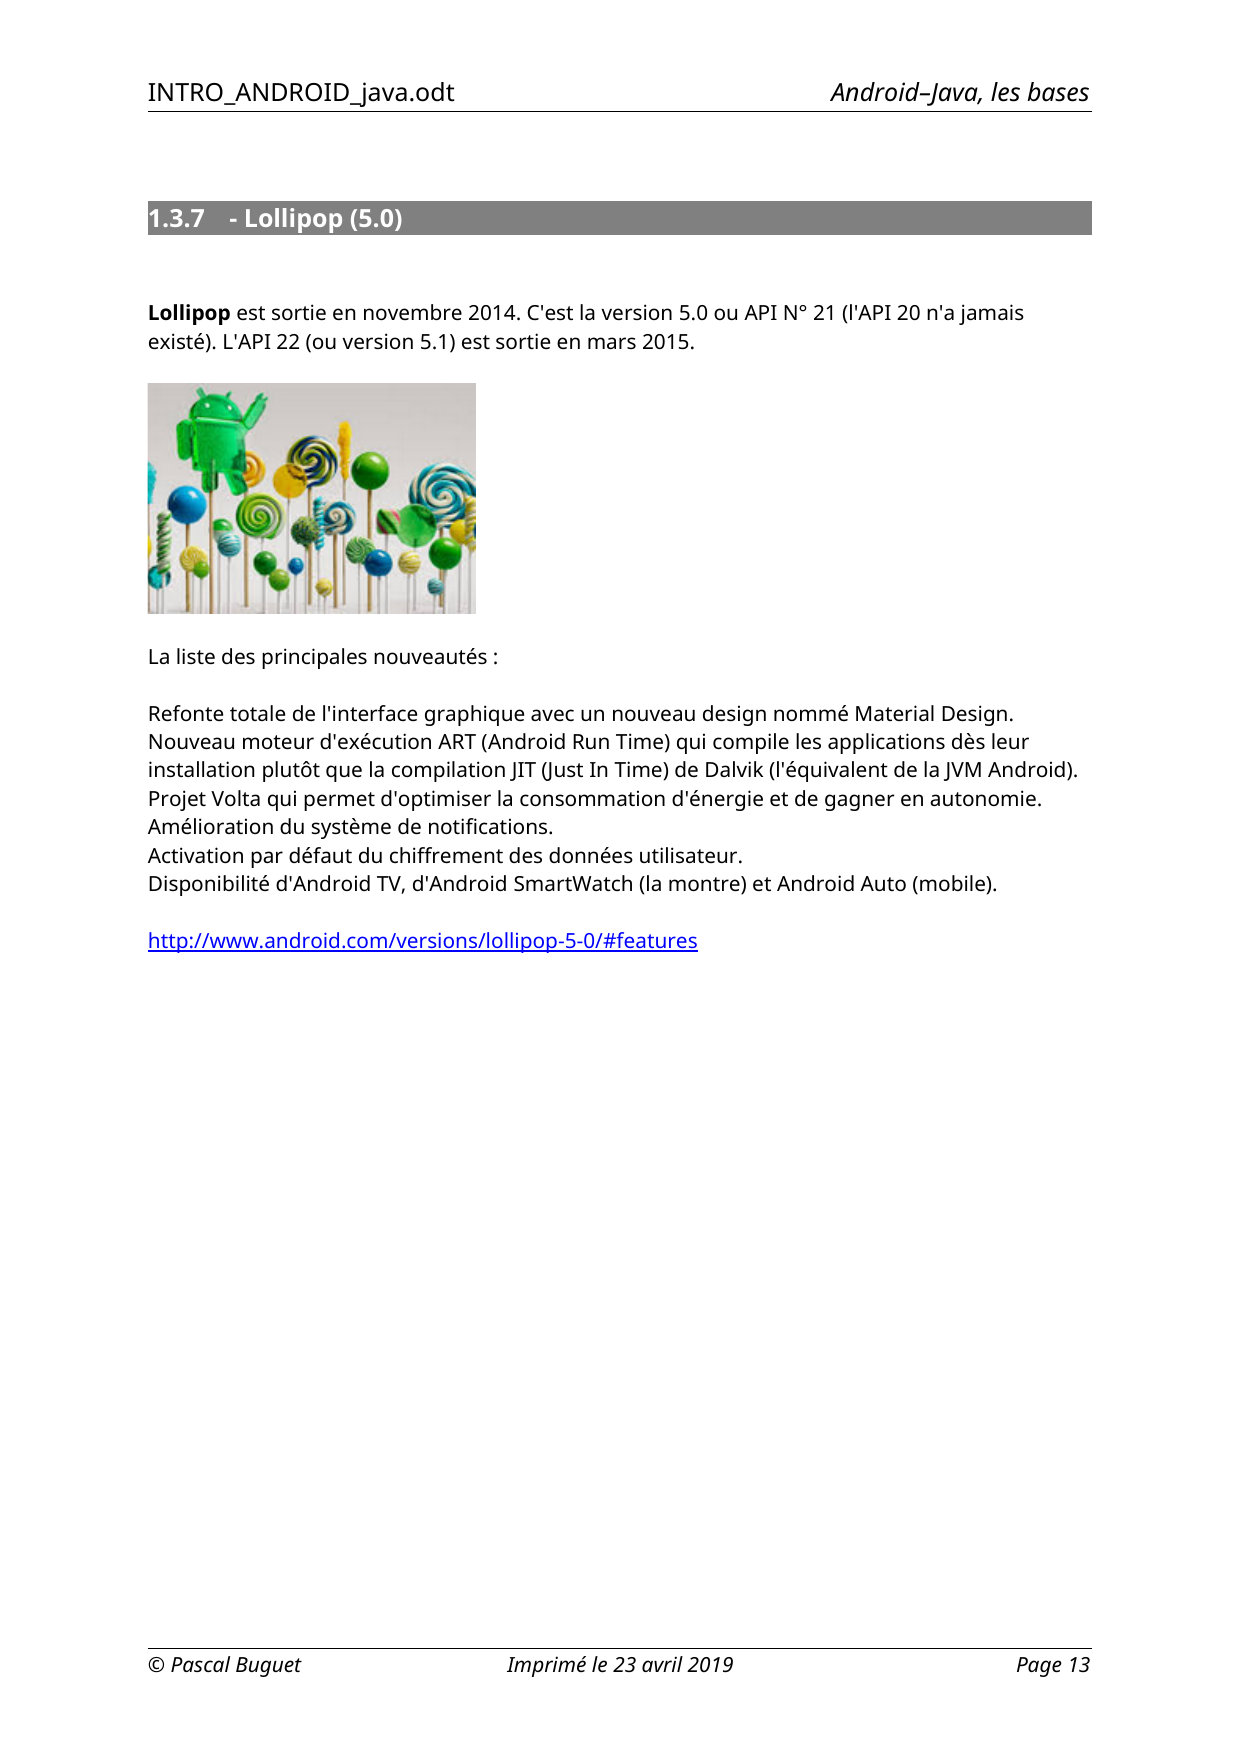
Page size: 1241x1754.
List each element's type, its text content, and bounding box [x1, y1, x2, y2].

subtitle - Lollipop (5.0) [148, 201, 1092, 235]
text Activation par défaut du chiffrement des données utilisateur. [148, 841, 1092, 869]
text Amélioration du système de notifications. [148, 812, 1092, 841]
picture [147, 383, 476, 614]
text Nouveau moteur d'exécution ART (Android Run Time) qui compile les applications dès leur installation plutôt que la compilation JIT (Just In Time) de Dalvik (l'équivalent de la JVM Android). [148, 727, 1092, 784]
text Lollipop est sortie en novembre 2014. C'est la version 5.0 ou API N° 21 (l'API 20 n'a jamais existé). L'API 22 (ou version 5.1) est sortie en mars 2015. [148, 298, 1092, 355]
text La liste des principales nouveautés : [148, 642, 1092, 670]
text Projet Volta qui permet d'optimiser la consommation d'énergie et de gagner en autonomie. [148, 784, 1092, 812]
text Disponibilité d'Android TV, d'Android SmartWatch (la montre) et Android Auto (mobile). [148, 869, 1092, 898]
text Refonte totale de l'interface graphique avec un nouveau design nommé Material Design. [148, 699, 1092, 727]
text http://www.android.com/versions/lollipop-5-0/#features [148, 926, 1092, 954]
